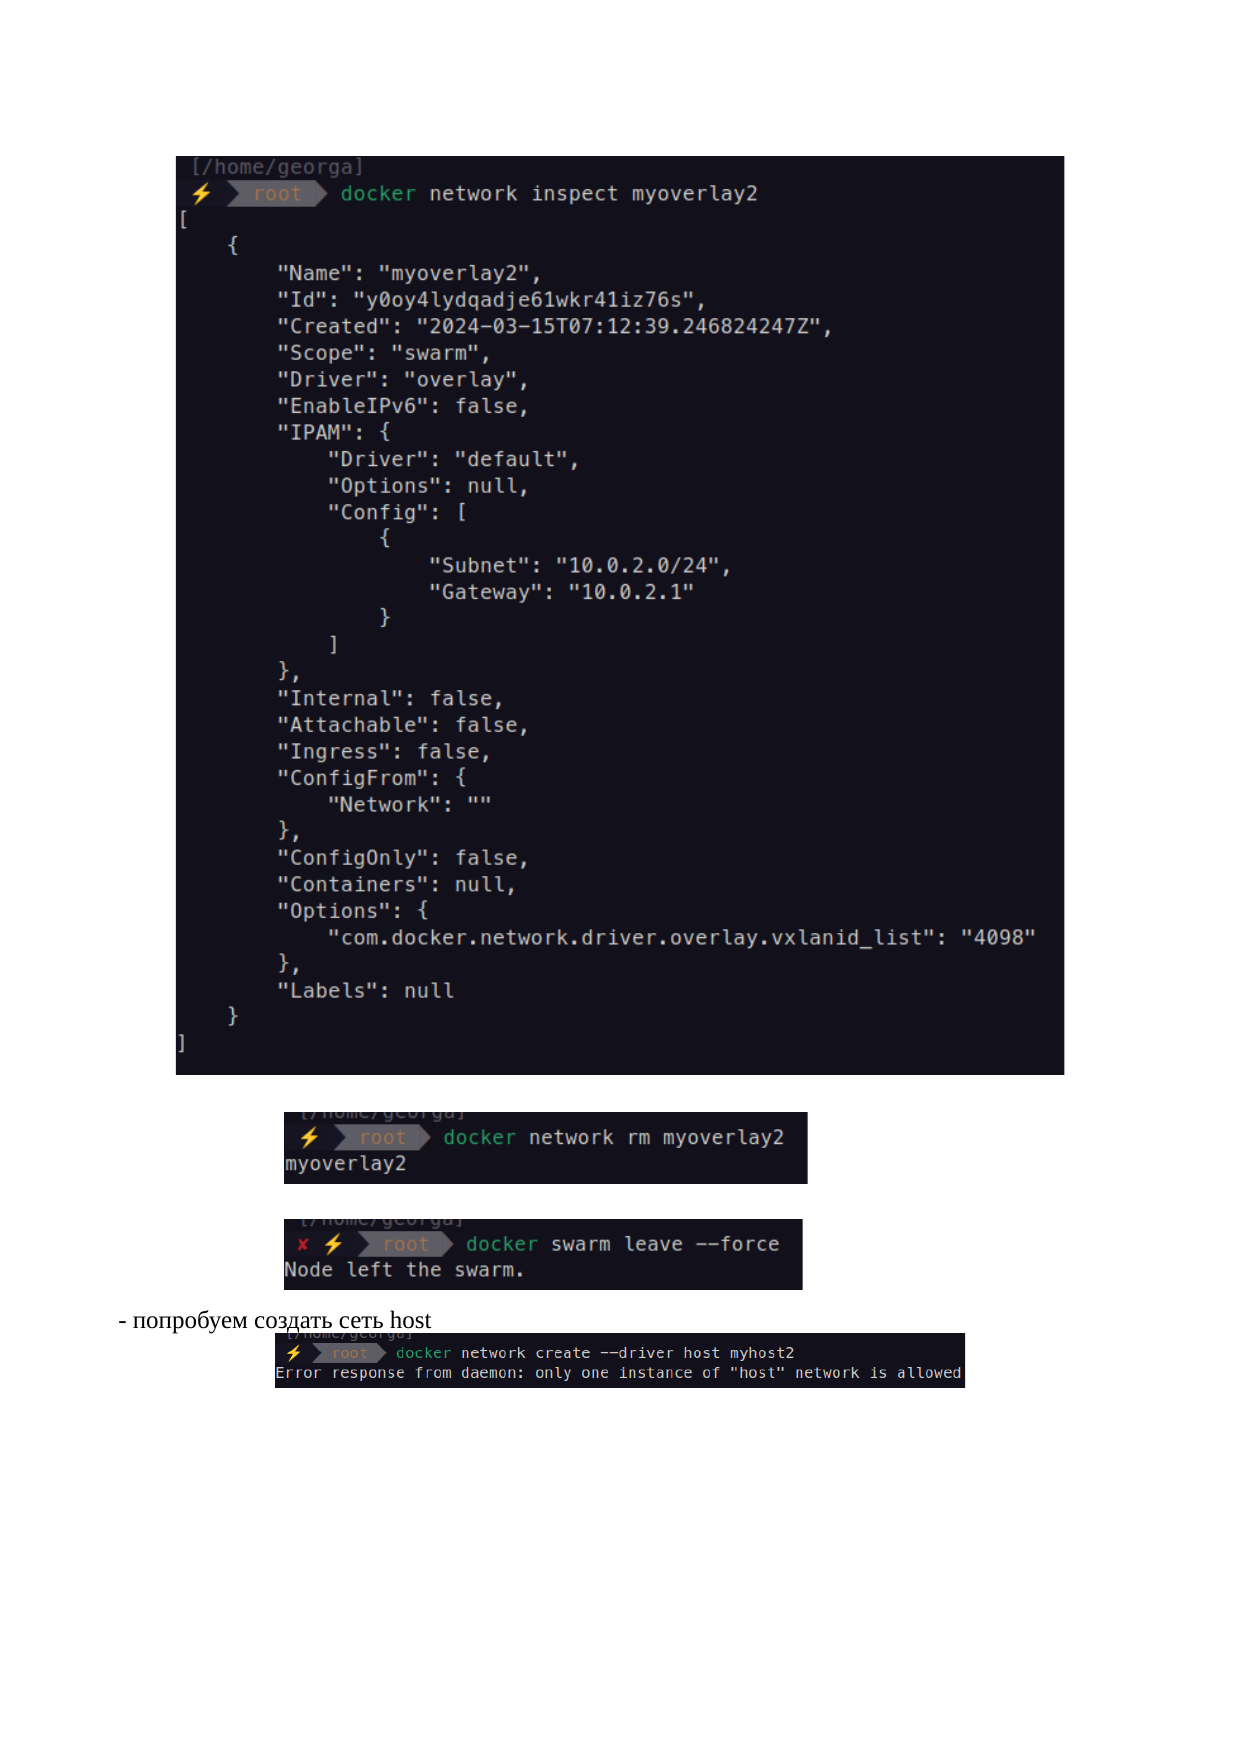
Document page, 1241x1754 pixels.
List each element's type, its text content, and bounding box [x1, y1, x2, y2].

picture [175, 156, 1065, 1075]
picture [284, 1219, 803, 1290]
text - попробуем создать сеть host [118, 1305, 1122, 1333]
picture [275, 1333, 966, 1388]
picture [284, 1112, 808, 1184]
